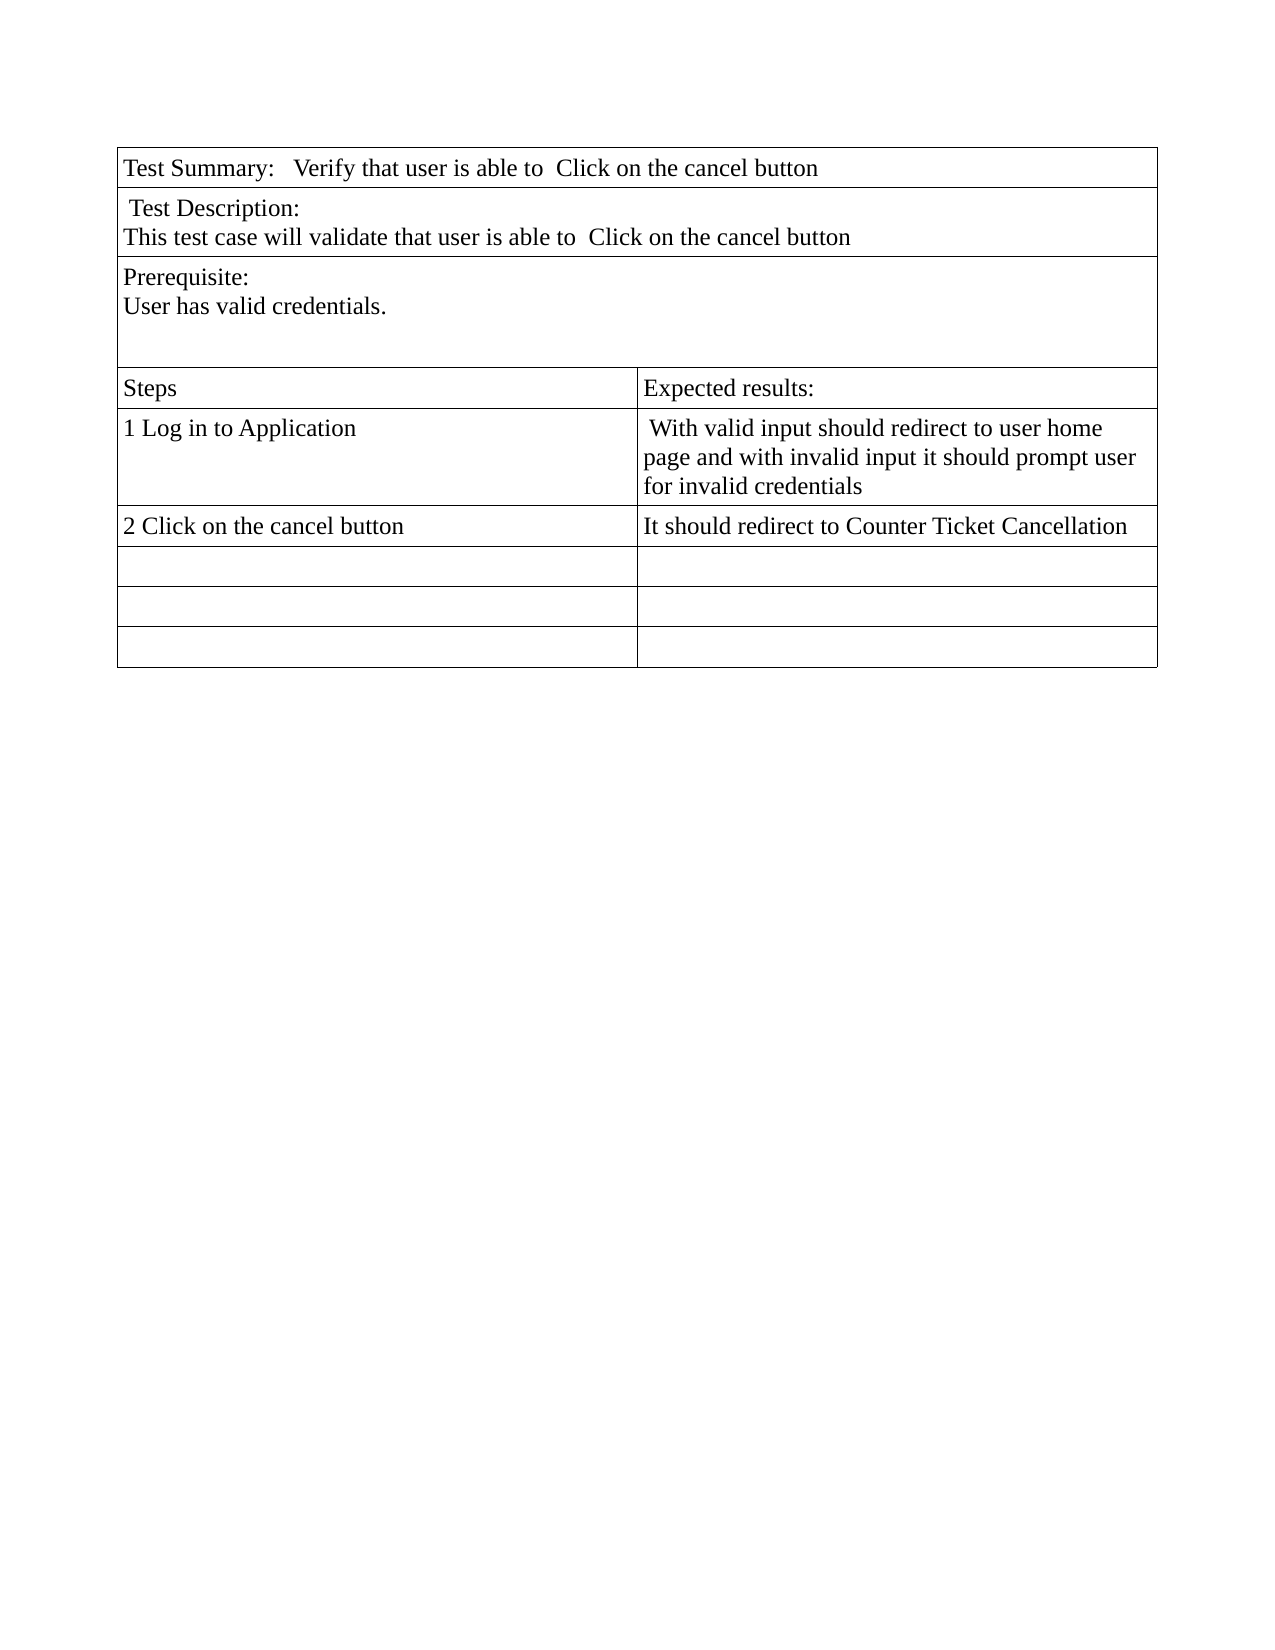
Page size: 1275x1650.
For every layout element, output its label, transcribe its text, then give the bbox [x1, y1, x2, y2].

table_cell [638, 547, 1157, 586]
table_cell [118, 627, 637, 667]
table_cell Steps [118, 368, 637, 407]
table_cell [638, 627, 1157, 667]
table_cell [118, 547, 637, 586]
table_header Test Summary: Verify that user is able to Click on the cancel button [118, 148, 1157, 187]
table_cell Test Description: This test case will validate that user is able to Click on the cancel button [118, 188, 1157, 256]
table_cell [118, 587, 637, 626]
table_cell With valid input should redirect to user home page and with invalid input it should prompt user for invalid credentials [638, 409, 1157, 505]
table_cell 1 Log in to Application [118, 409, 637, 505]
table_cell 2 Click on the cancel button [118, 506, 637, 546]
table_cell It should redirect to Counter Ticket Cancellation [638, 506, 1157, 546]
table_cell Prerequisite: User has valid credentials. [118, 257, 1157, 367]
table_cell [638, 587, 1157, 626]
table_cell Expected results: [638, 368, 1157, 407]
